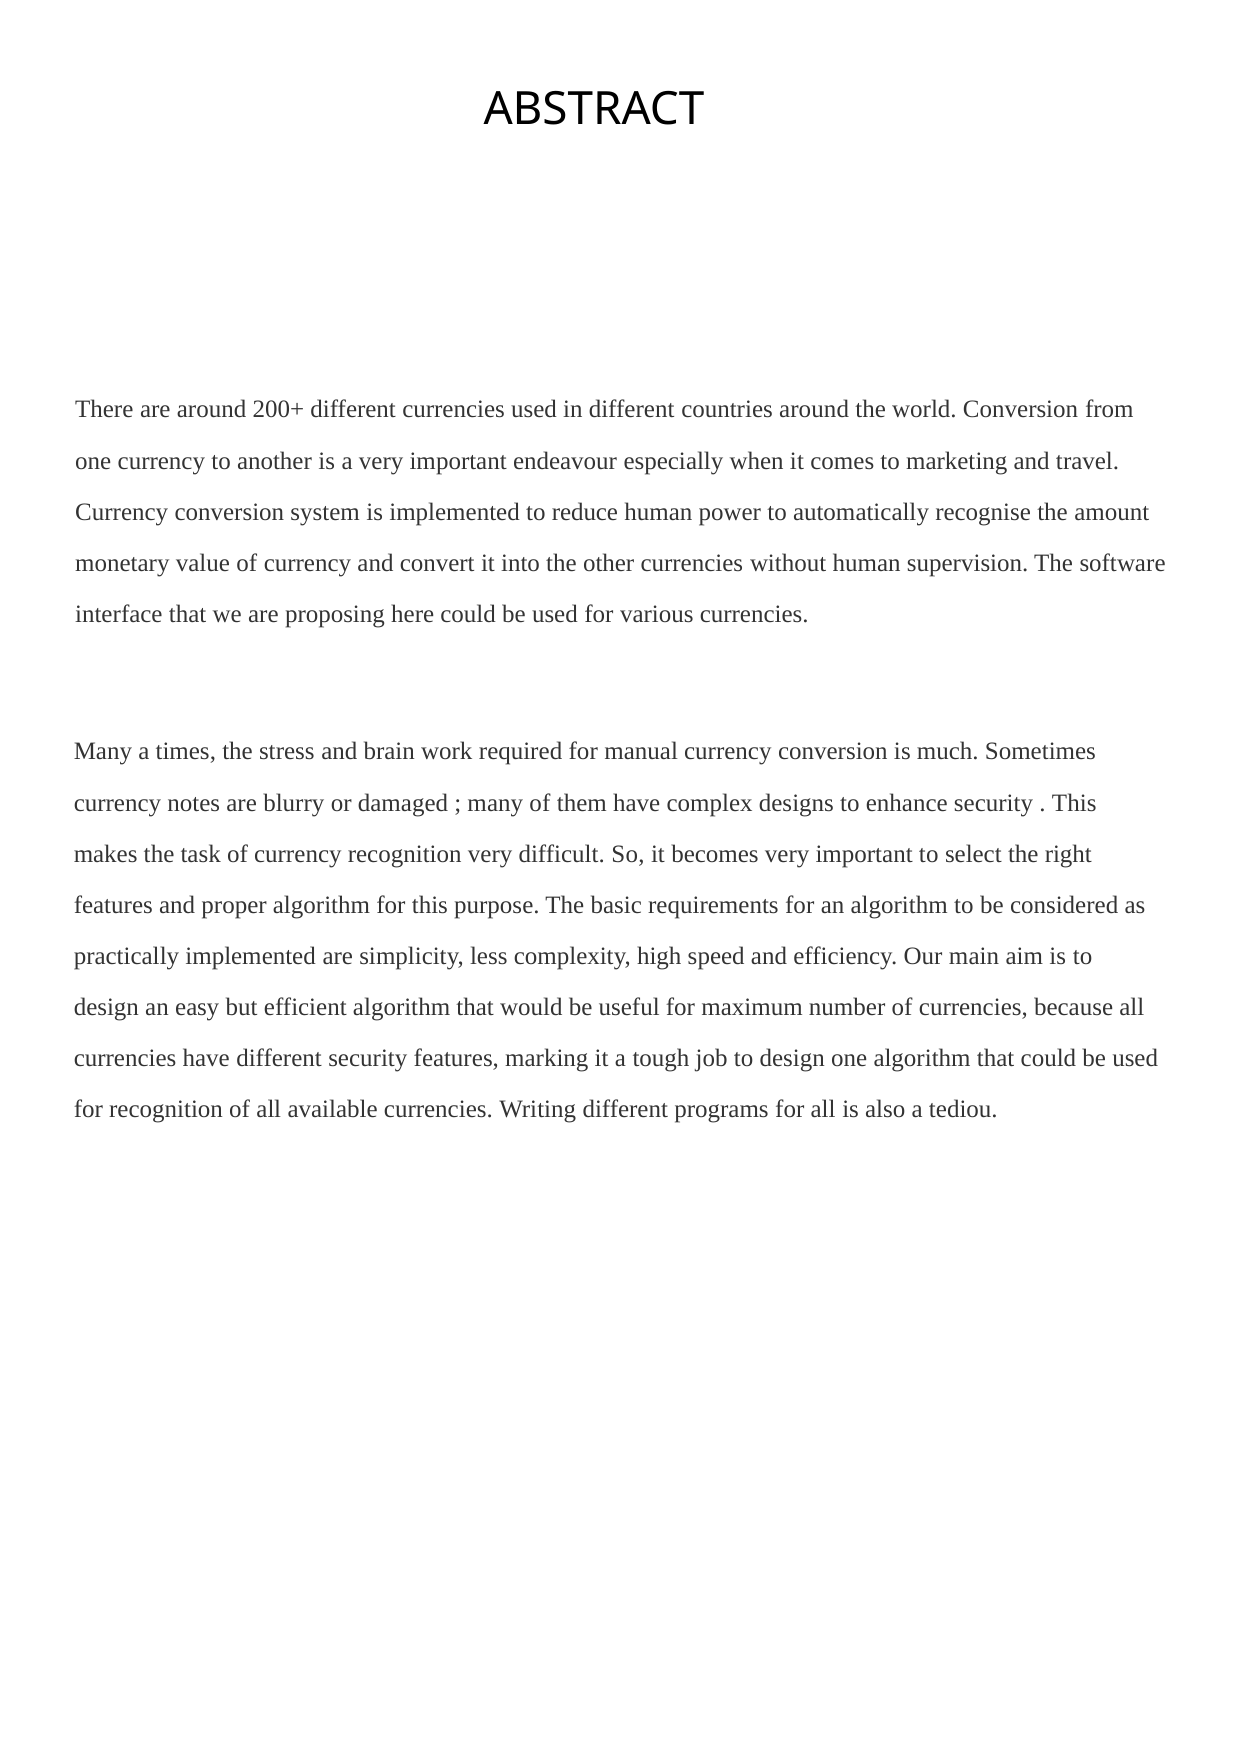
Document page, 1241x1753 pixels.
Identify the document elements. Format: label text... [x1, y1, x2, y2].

text There are around 200+ different currencies used in different countries around the world. Conversion from [75, 396, 1190, 423]
text Many a times, the stress and brain work required for manual currency conversion is much. Sometimes [73, 738, 1183, 765]
text monetary value of currency and convert it into the other currencies without human supervision. The software [75, 549, 1190, 577]
text Currency conversion system is implemented to reduce human power to automatically recognise the amount [75, 498, 1190, 526]
text interface that we are proposing here could be used for various currencies. [75, 601, 1190, 628]
text for recognition of all available currencies. Writing different programs for all is also a tediou. [73, 1096, 1183, 1123]
text one currency to another is a very important endeavour especially when it comes to marketing and travel. [75, 447, 1190, 475]
text ABSTRACT [483, 73, 786, 138]
text makes the task of currency recognition very difficult. So, it becomes very important to select the right [73, 840, 1183, 868]
text currency notes are blurry or damaged ; many of them have complex designs to enhance security . This [73, 789, 1183, 817]
text practically implemented are simplicity, less complexity, high speed and efficiency. Our main aim is to [73, 942, 1183, 970]
text design an easy but efficient algorithm that would be useful for maximum number of currencies, because all [73, 993, 1183, 1021]
text features and proper algorithm for this purpose. The basic requirements for an algorithm to be considered as [73, 891, 1183, 919]
text currencies have different security features, marking it a tough job to design one algorithm that could be used [73, 1045, 1183, 1072]
